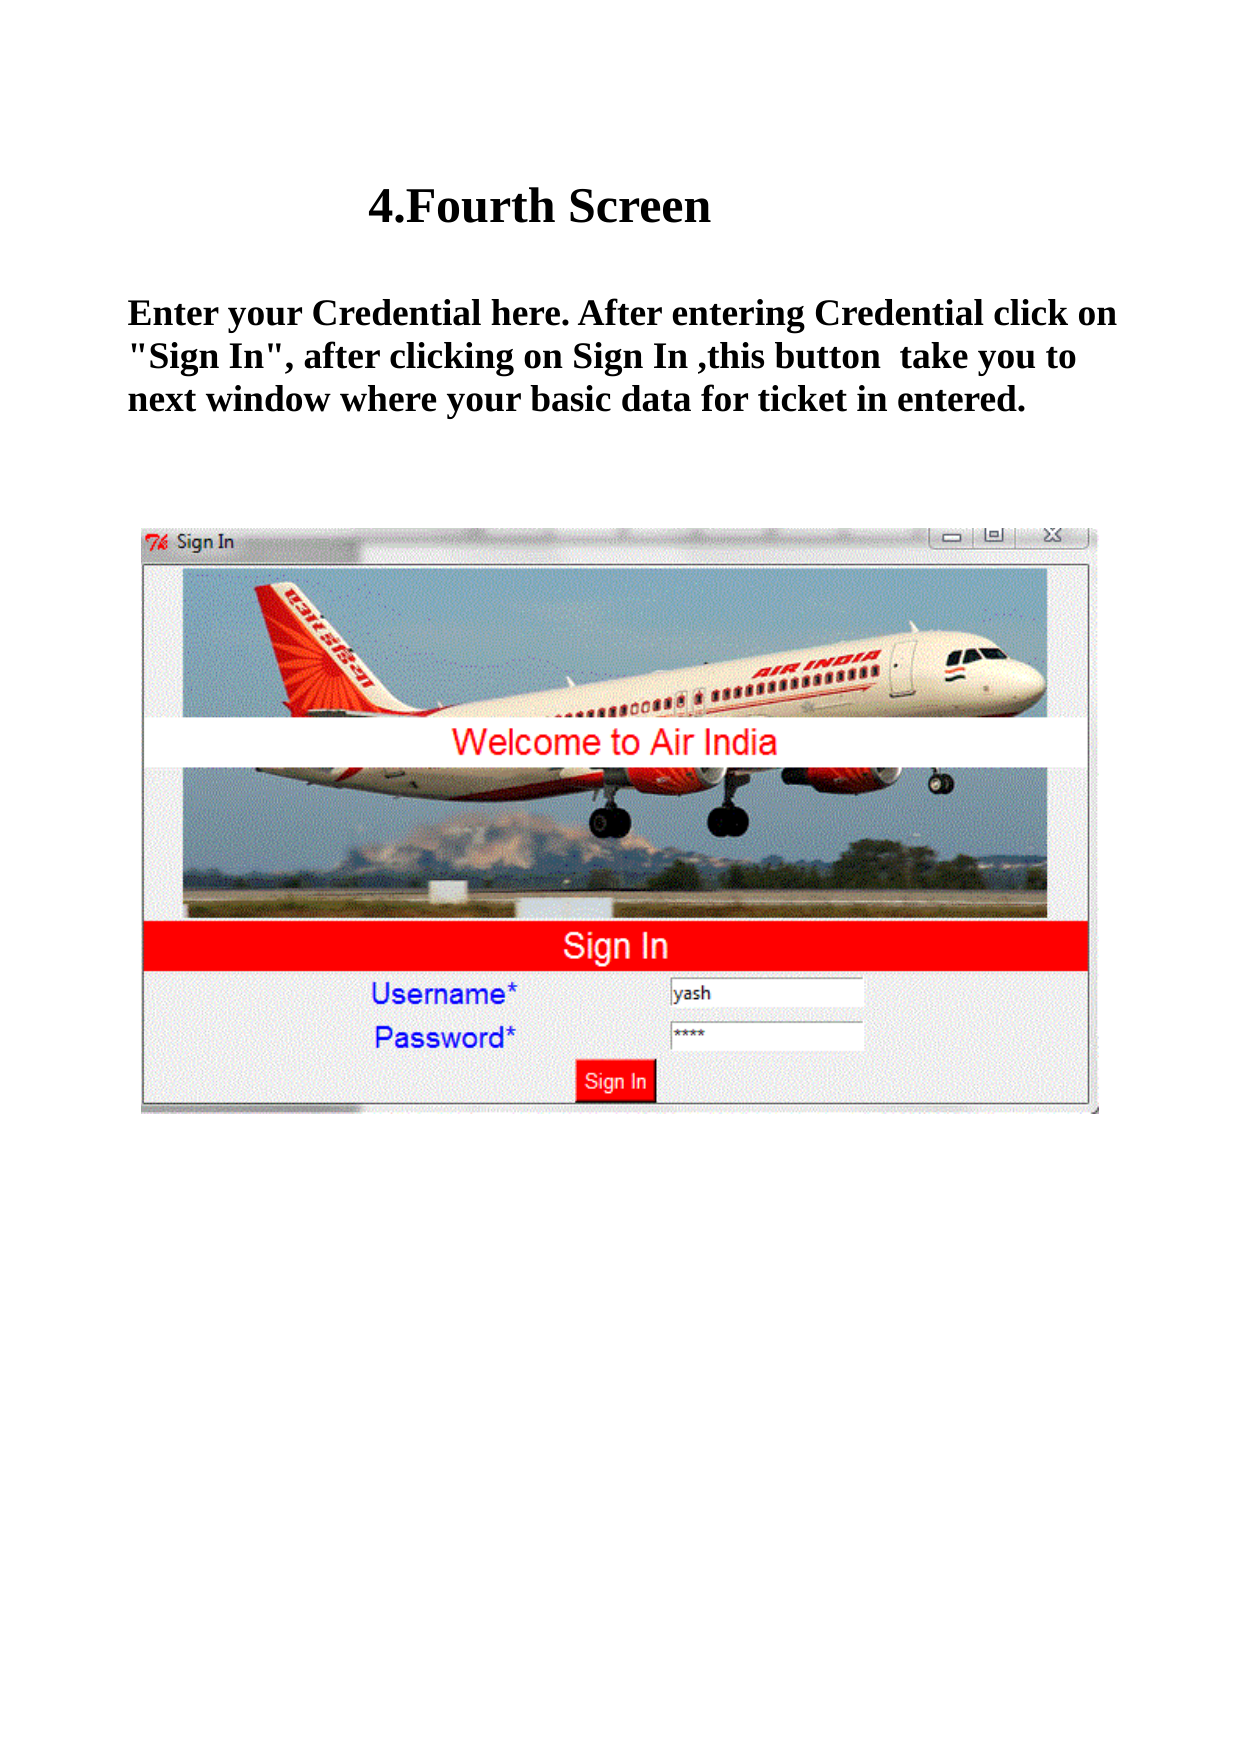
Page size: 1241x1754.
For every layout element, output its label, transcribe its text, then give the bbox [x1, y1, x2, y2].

text Enter your Credential here. After entering Credential click on [118, 291, 1122, 334]
picture [141, 528, 1099, 1114]
text next window where your basic data for ticket in entered. [118, 377, 1122, 420]
text 4.Fourth Screen [118, 176, 1122, 233]
text "Sign In", after clicking on Sign In ,this button take you to [118, 334, 1122, 377]
